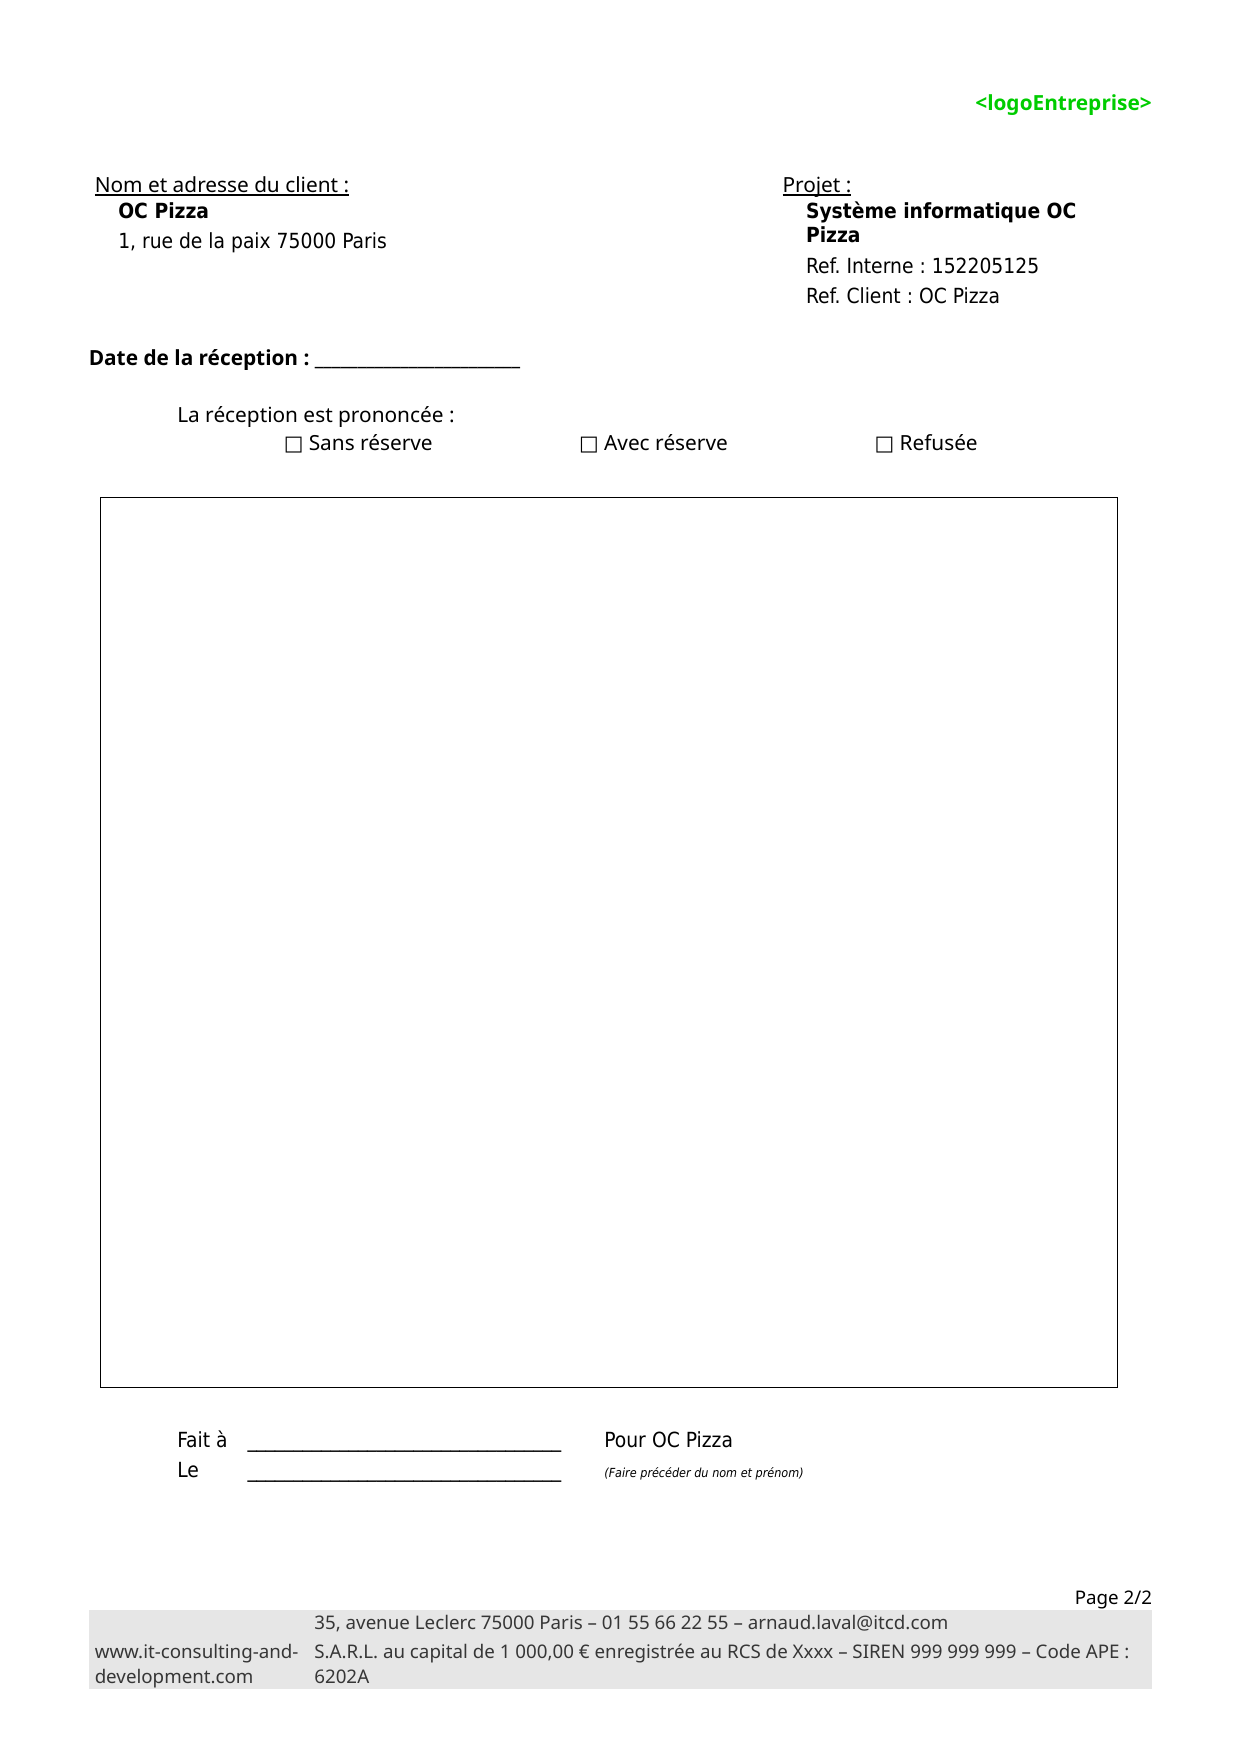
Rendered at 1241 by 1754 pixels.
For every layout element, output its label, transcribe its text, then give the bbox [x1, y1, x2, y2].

text Le (Faire précéder du nom et prénom) [177, 1458, 1152, 1483]
text La réception est prononcée : [177, 400, 1152, 428]
text Date de la réception : ________________________ [88, 343, 1152, 372]
text Fait à Pour OC Pizza [177, 1428, 1152, 1452]
text □ Sans réserve □ Avec réserve □ Refusée [283, 428, 1152, 457]
